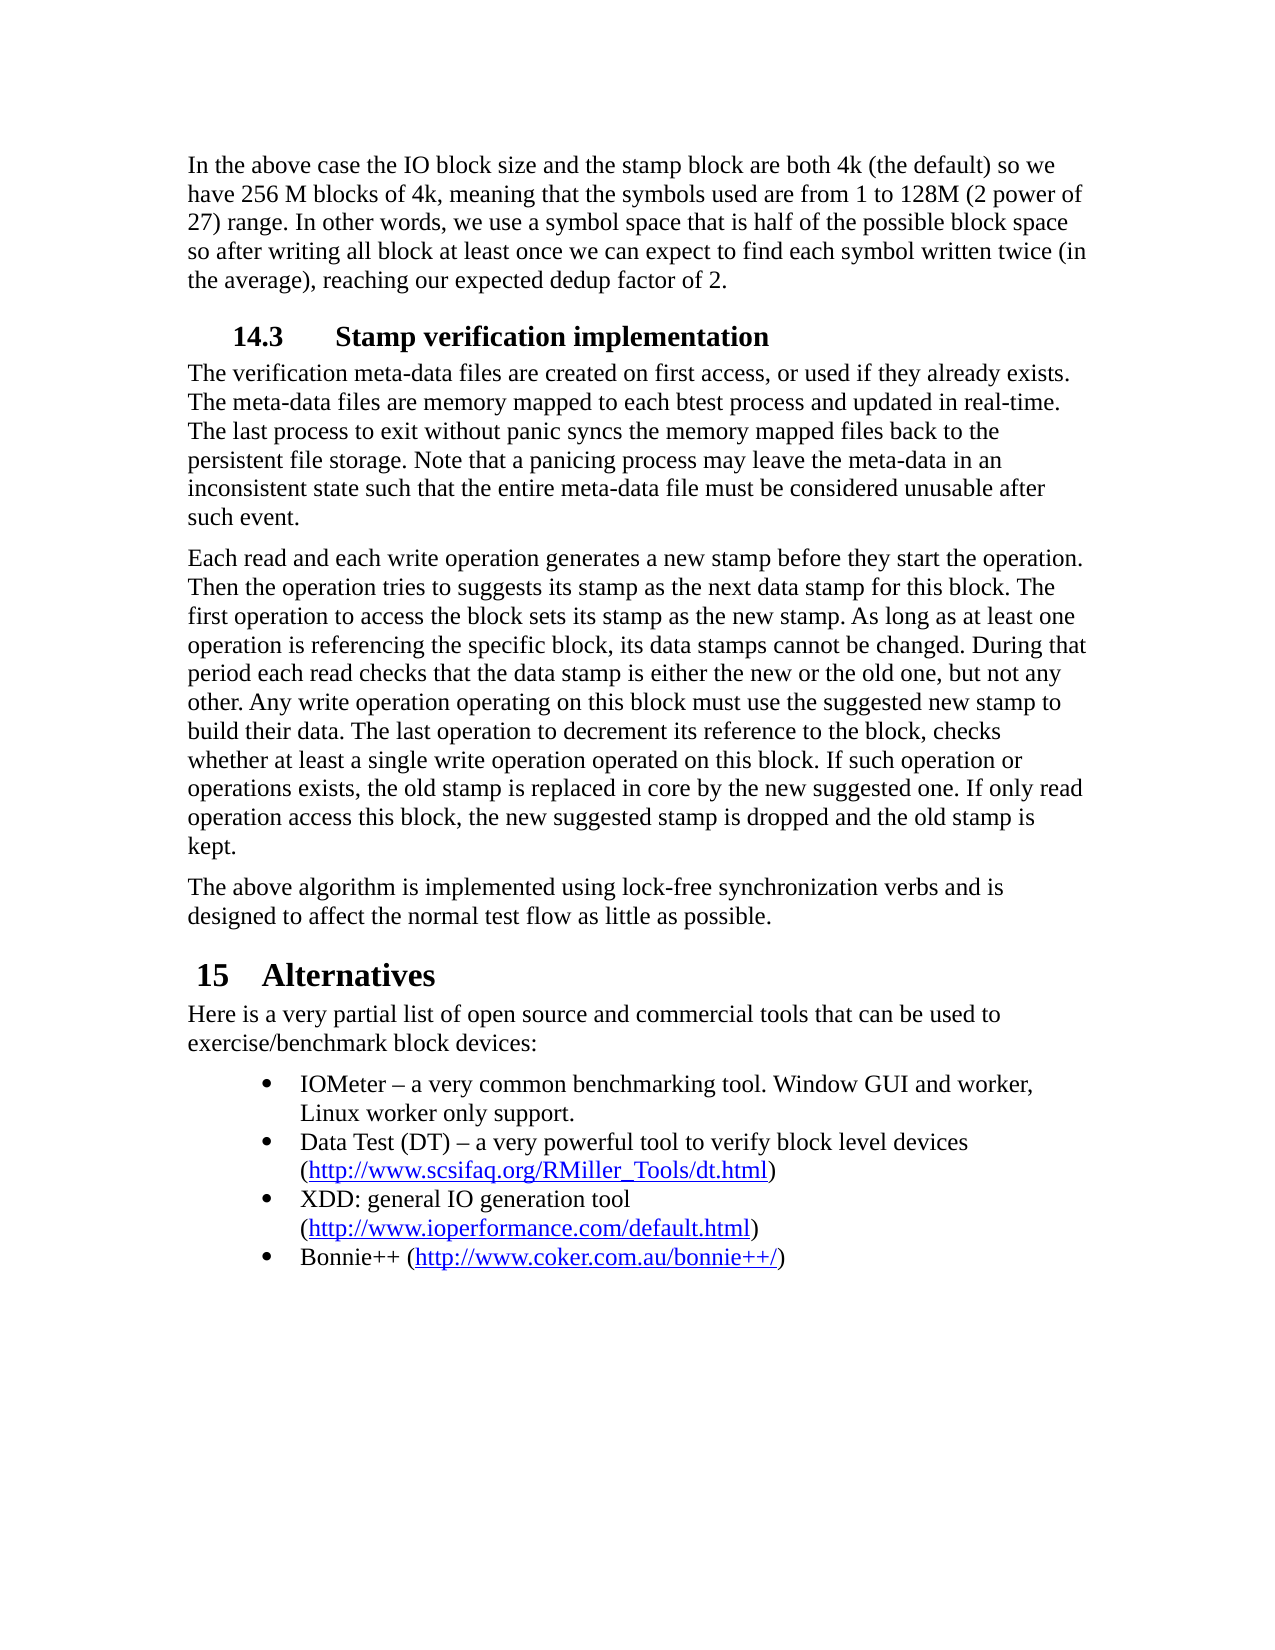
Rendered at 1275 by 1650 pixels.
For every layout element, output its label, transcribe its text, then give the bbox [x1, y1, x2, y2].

text Here is a very partial list of open source and commercial tools that can be used to exercise/benchmark block devices: [187, 999, 1087, 1057]
list Bonnie++ (http://www.coker.com.au/bonnie++/) [262, 1242, 1087, 1271]
subtitle Alternatives [187, 955, 1087, 993]
text The above algorithm is implemented using lock-free synchronization verbs and is designed to affect the normal test flow as little as possible. [187, 872, 1087, 930]
text The verification meta-data files are created on first access, or used if they already exists. The meta-data files are memory mapped to each btest process and updated in real-time. The last process to exit without panic syncs the memory mapped files back to the persistent file storage. Note that a panicing process may leave the meta-data in an inconsistent state such that the entire meta-data file must be considered unusable after such event. [187, 358, 1087, 531]
subtitle Stamp verification implementation [225, 319, 1087, 352]
list XDD: general IO generation tool (http://www.ioperformance.com/default.html) [262, 1184, 1087, 1242]
list Data Test (DT) – a very powerful tool to verify block level devices (http://www.scsifaq.org/RMiller_Tools/dt.html) [262, 1127, 1087, 1184]
text Each read and each write operation generates a new stamp before they start the operation. Then the operation tries to suggests its stamp as the next data stamp for this block. The first operation to access the block sets its stamp as the new stamp. As long as at least one operation is referencing the specific block, its data stamps cannot be changed. During that period each read checks that the data stamp is either the new or the old one, but not any other. Any write operation operating on this block must use the suggested new stamp to build their data. The last operation to decrement its reference to the block, checks whether at least a single write operation operated on this block. If such operation or operations exists, the old stamp is replaced in core by the new suggested one. If only read operation access this block, the new suggested stamp is dropped and the old stamp is kept. [187, 543, 1087, 860]
list IOMeter – a very common benchmarking tool. Window GUI and worker, Linux worker only support. [262, 1069, 1087, 1127]
text In the above case the IO block size and the stamp block are both 4k (the default) so we have 256 M blocks of 4k, meaning that the symbols used are from 1 to 128M (2 power of 27) range. In other words, we use a symbol space that is half of the possible block space so after writing all block at least once we can expect to find each symbol written twice (in the average), reaching our expected dedup factor of 2. [187, 150, 1087, 294]
